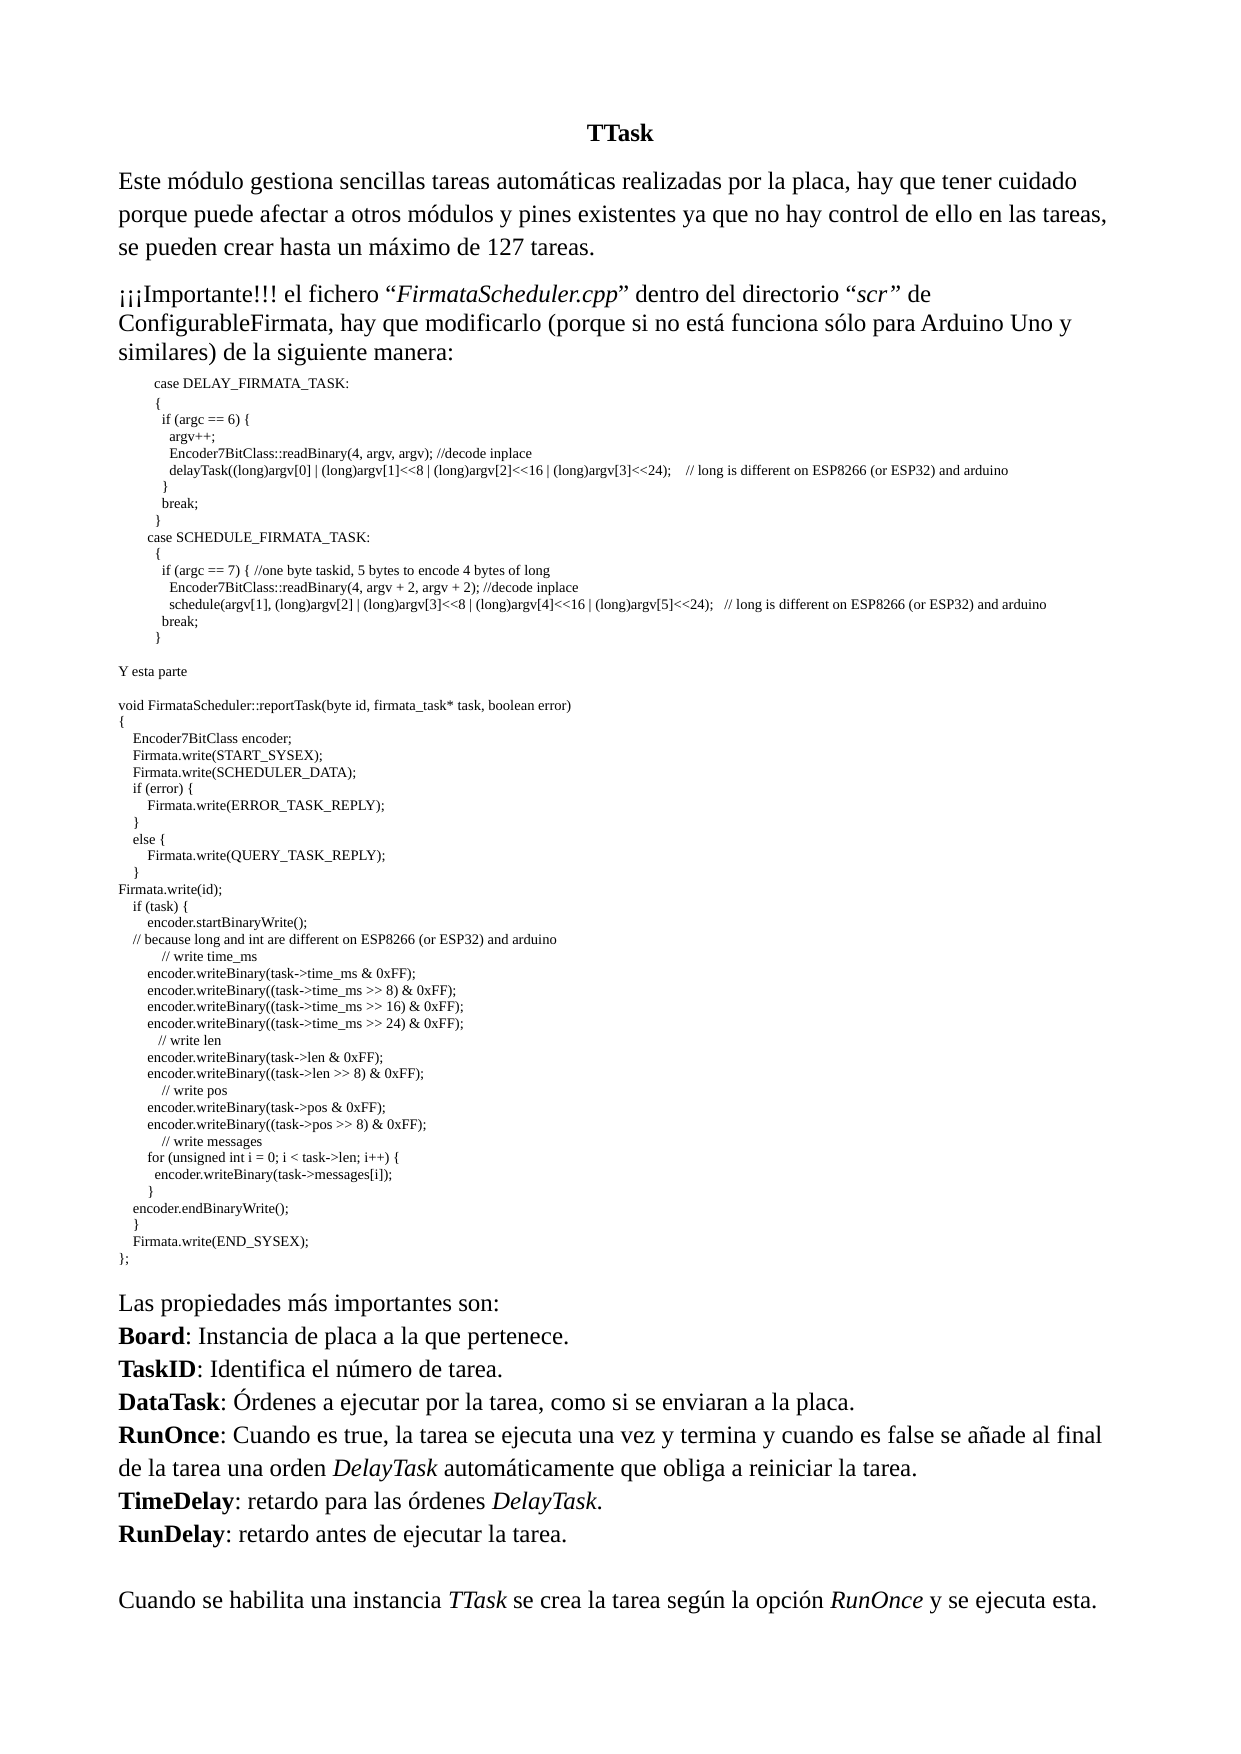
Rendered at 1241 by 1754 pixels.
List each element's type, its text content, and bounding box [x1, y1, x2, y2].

text Firmata.write(id); if (task) { encoder.startBinaryWrite(); // because long and int are different on ESP8266 (or ESP32) and arduino // write time_ms encoder.writeBinary(task->time_ms & 0xFF); encoder.writeBinary((task->time_ms >> 8) & 0xFF); encoder.writeBinary((task->time_ms >> 16) & 0xFF); encoder.writeBinary((task->time_ms >> 24) & 0xFF); // write len encoder.writeBinary(task->len & 0xFF); encoder.writeBinary((task->len >> 8) & 0xFF); // write pos encoder.writeBinary(task->pos & 0xFF); encoder.writeBinary((task->pos >> 8) & 0xFF); // write messages for (unsigned int i = 0; i < task->len; i++) { encoder.writeBinary(task->messages[i]); } encoder.endBinaryWrite(); [118, 881, 1122, 1216]
text void FirmataScheduler::reportTask(byte id, firmata_task* task, boolean error) { Encoder7BitClass encoder; Firmata.write(START_SYSEX); Firmata.write(SCHEDULER_DATA); if (error) { Firmata.write(ERROR_TASK_REPLY); } else { Firmata.write(QUERY_TASK_REPLY); } [118, 696, 1122, 881]
text Board: Instancia de placa a la que pertenece. [118, 1321, 1122, 1350]
text Este módulo gestiona sencillas tareas automáticas realizadas por la placa, hay que tener cuidado porque puede afectar a otros módulos y pines existentes ya que no hay control de ello en las tareas, se pueden crear hasta un máximo de 127 tareas. [118, 166, 1122, 261]
text TTask [118, 118, 1122, 147]
text RunDelay: retardo antes de ejecutar la tarea. [118, 1519, 1122, 1548]
text ¡¡¡Importante!!! el fichero “FirmataScheduler.cpp” dentro del directorio “scr” de ConfigurableFirmata, hay que modificarlo (porque si no está funciona sólo para Arduino Uno y similares) de la siguiente manera: [118, 279, 1122, 366]
text TimeDelay: retardo para las órdenes DelayTask. [118, 1486, 1122, 1515]
text Y esta parte [118, 663, 1122, 679]
text } Firmata.write(END_SYSEX); }; [118, 1216, 1122, 1266]
text case DELAY_FIRMATA_TASK: { if (argc == 6) { argv++; Encoder7BitClass::readBinary(4, argv, argv); //decode inplace delayTask((long)argv[0] | (long)argv[1]<<8 | (long)argv[2]<<16 | (long)argv[3]<<24); // long is different on ESP8266 (or ESP32) and arduino } break; } case SCHEDULE_FIRMATA_TASK: { if (argc == 7) { //one byte taskid, 5 bytes to encode 4 bytes of long Encoder7BitClass::readBinary(4, argv + 2, argv + 2); //decode inplace schedule(argv[1], (long)argv[2] | (long)argv[3]<<8 | (long)argv[4]<<16 | (long)argv[5]<<24); // long is different on ESP8266 (or ESP32) and arduino break; [118, 366, 1122, 629]
text TaskID: Identifica el número de tarea. [118, 1354, 1122, 1383]
text } [118, 629, 1122, 646]
text RunOnce: Cuando es true, la tarea se ejecuta una vez y termina y cuando es false se añade al final de la tarea una orden DelayTask automáticamente que obliga a reiniciar la tarea. [118, 1420, 1122, 1482]
text Cuando se habilita una instancia TTask se crea la tarea según la opción RunOnce y se ejecuta esta. [118, 1585, 1122, 1614]
text DataTask: Órdenes a ejecutar por la tarea, como si se enviaran a la placa. [118, 1387, 1122, 1416]
text Las propiedades más importantes son: [118, 1288, 1122, 1317]
